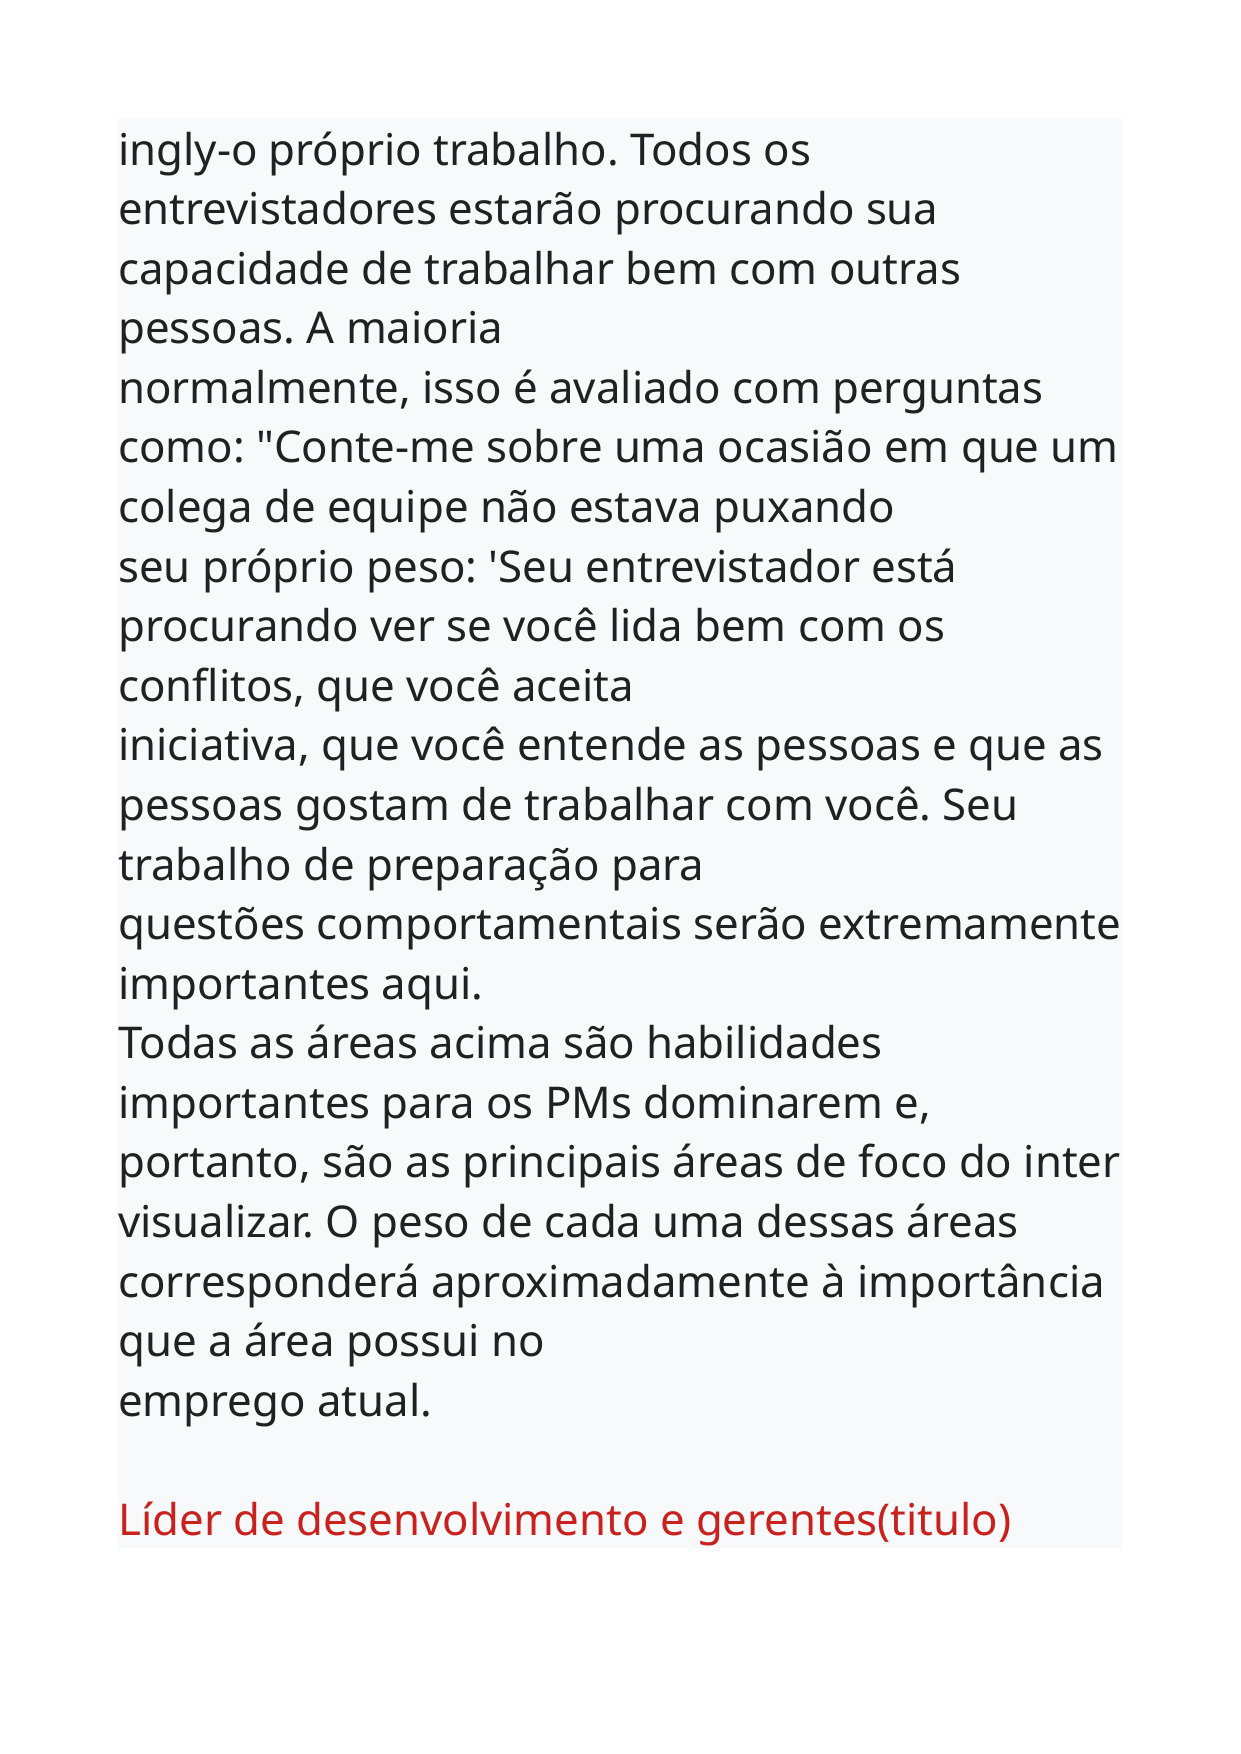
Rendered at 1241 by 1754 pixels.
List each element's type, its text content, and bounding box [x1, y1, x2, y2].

text visualizar. O peso de cada uma dessas áreas corresponderá aproximadamente à importância que a área possui no [118, 1191, 1122, 1369]
text questões comportamentais serão extremamente importantes aqui. [118, 893, 1122, 1012]
text iniciativa, que você entende as pessoas e que as pessoas gostam de trabalhar com você. Seu trabalho de preparação para [118, 714, 1122, 893]
text Todas as áreas acima são habilidades importantes para os PMs dominarem e, portanto, são as principais áreas de foco do inter [118, 1012, 1122, 1191]
text normalmente, isso é avaliado com perguntas como: "Conte-me sobre uma ocasião em que um colega de equipe não estava puxando [118, 356, 1122, 535]
text ingly-o próprio trabalho. Todos os entrevistadores estarão procurando sua capacidade de trabalhar bem com outras pessoas. A maioria [118, 118, 1122, 356]
text emprego atual. [118, 1369, 1122, 1429]
text Líder de desenvolvimento e gerentes(titulo) [118, 1488, 1122, 1548]
text seu próprio peso: 'Seu entrevistador está procurando ver se você lida bem com os conflitos, que você aceita [118, 535, 1122, 714]
